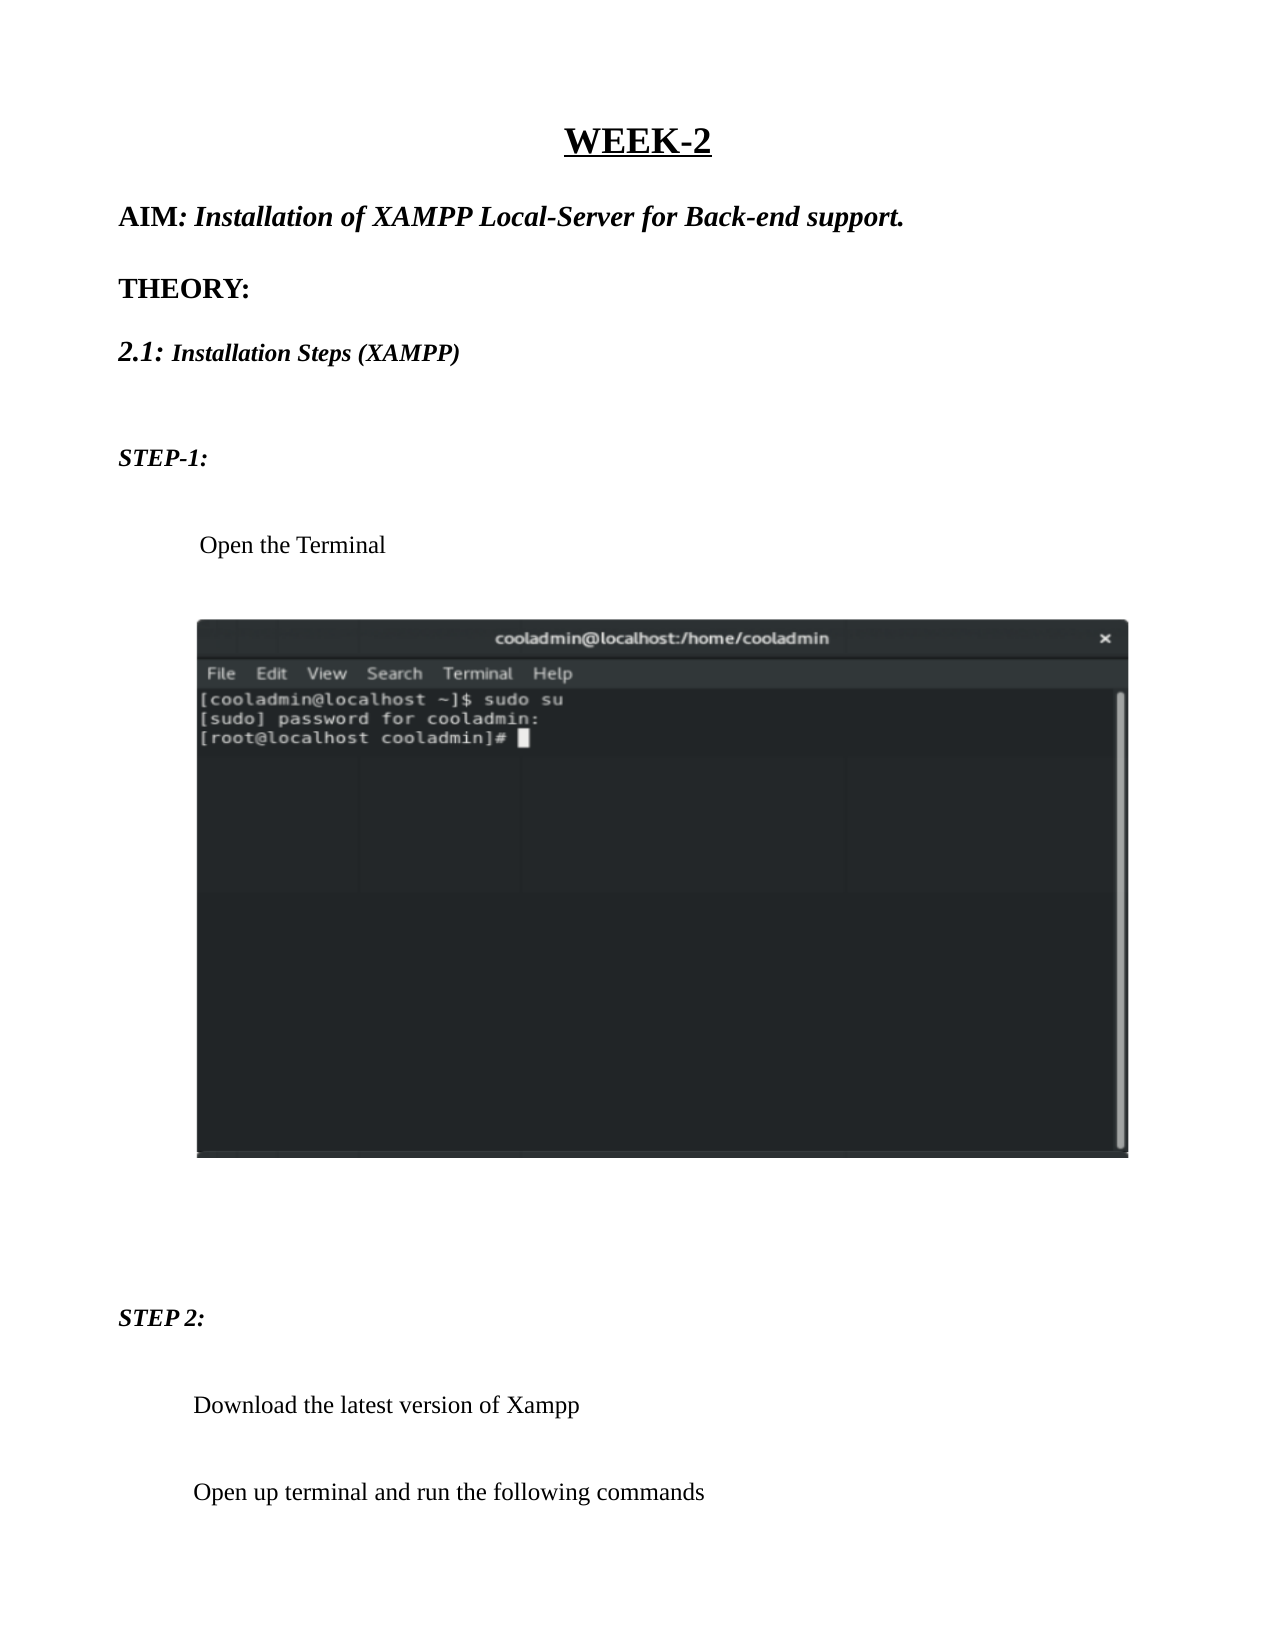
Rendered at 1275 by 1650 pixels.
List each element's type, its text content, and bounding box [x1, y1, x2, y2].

text Open up terminal and run the following commands [193, 1477, 1157, 1506]
text STEP-1: [118, 443, 1157, 472]
text 2.1: Installation Steps (XAMPP) [118, 334, 1157, 368]
picture [193, 617, 1134, 1158]
text STEP 2: [118, 1303, 1157, 1332]
text Open the Terminal [193, 530, 1157, 559]
text Download the latest version of Xampp [193, 1390, 1157, 1419]
text AIM: Installation of XAMPP Local-Server for Back-end support. [118, 199, 1157, 233]
text WEEK-2 [118, 118, 1157, 161]
text THEORY: [118, 271, 1157, 305]
